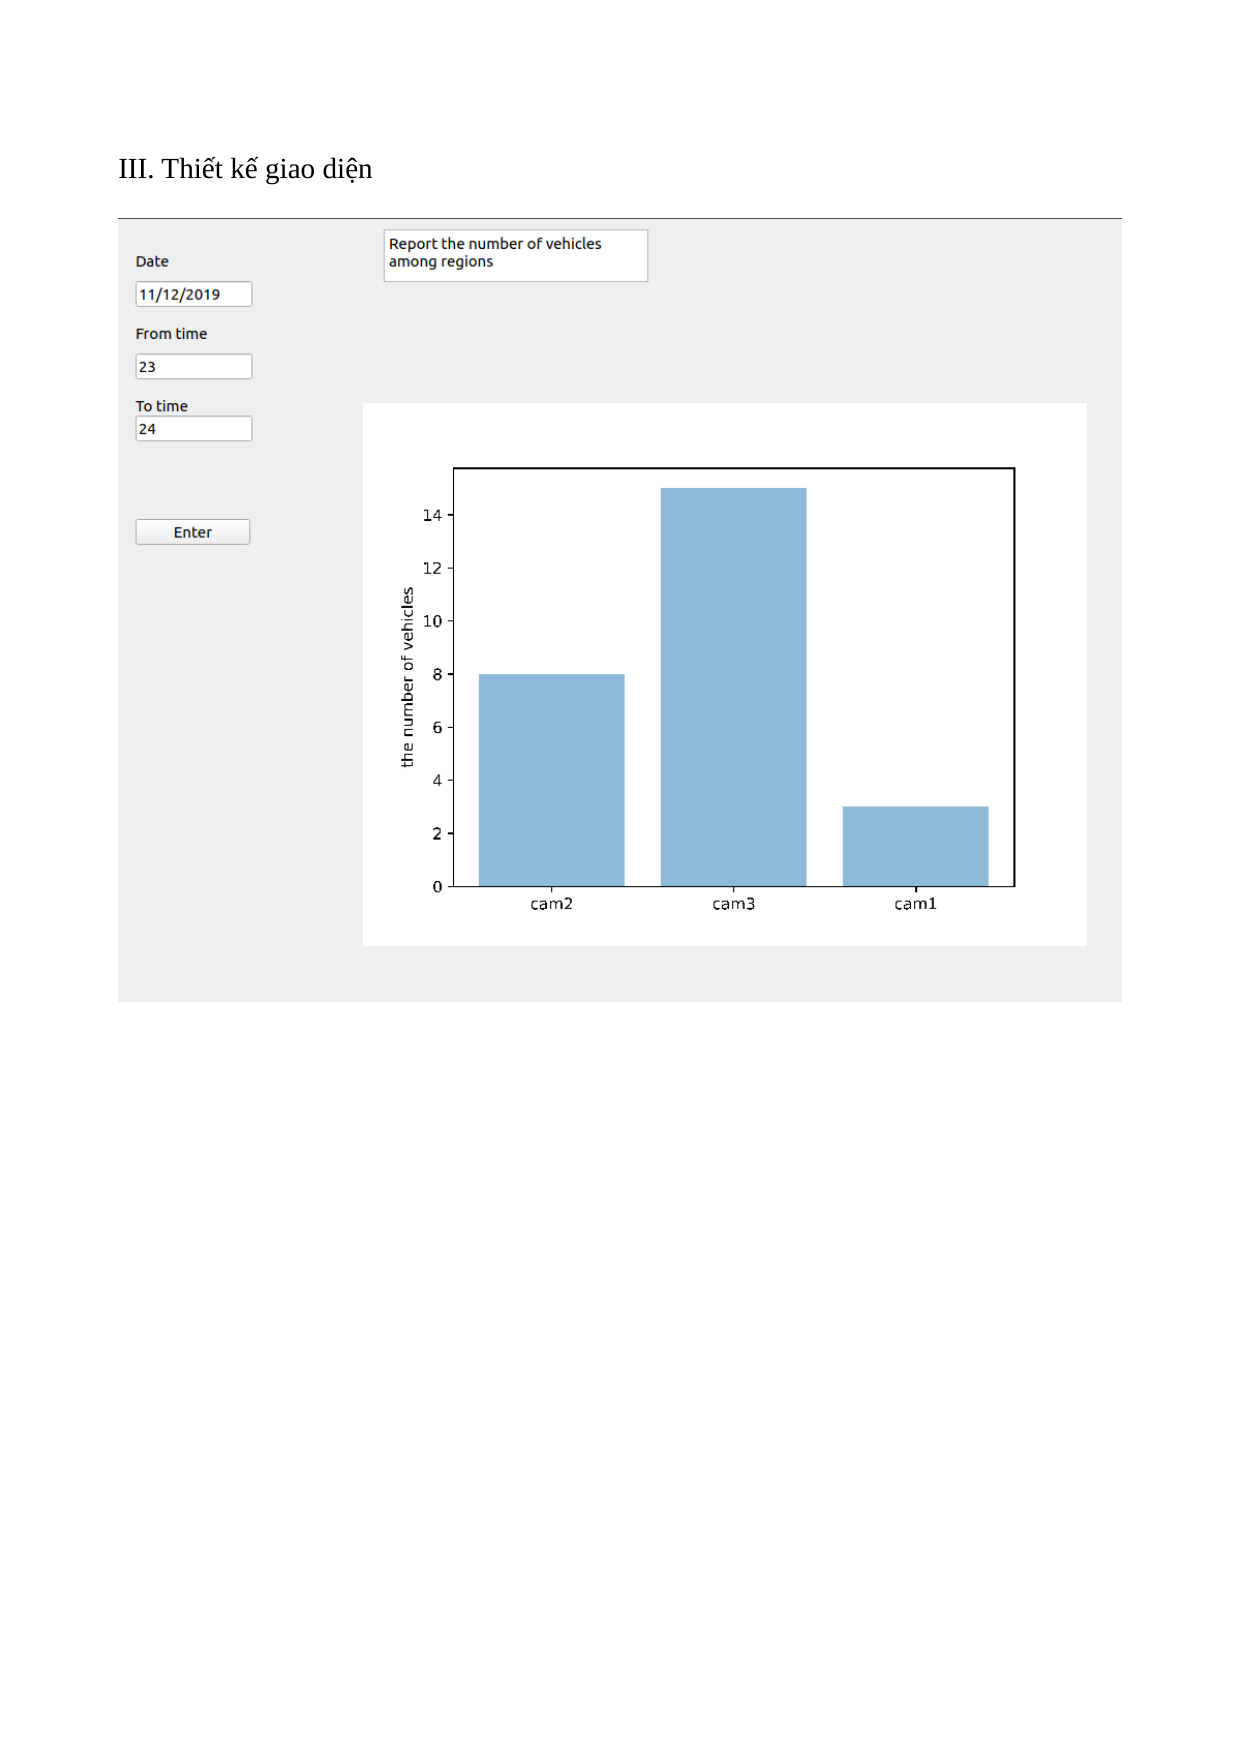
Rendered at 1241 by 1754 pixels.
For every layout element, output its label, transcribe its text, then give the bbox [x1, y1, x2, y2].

picture [118, 218, 1123, 1002]
text III. Thiết kế giao diện [118, 152, 1122, 185]
